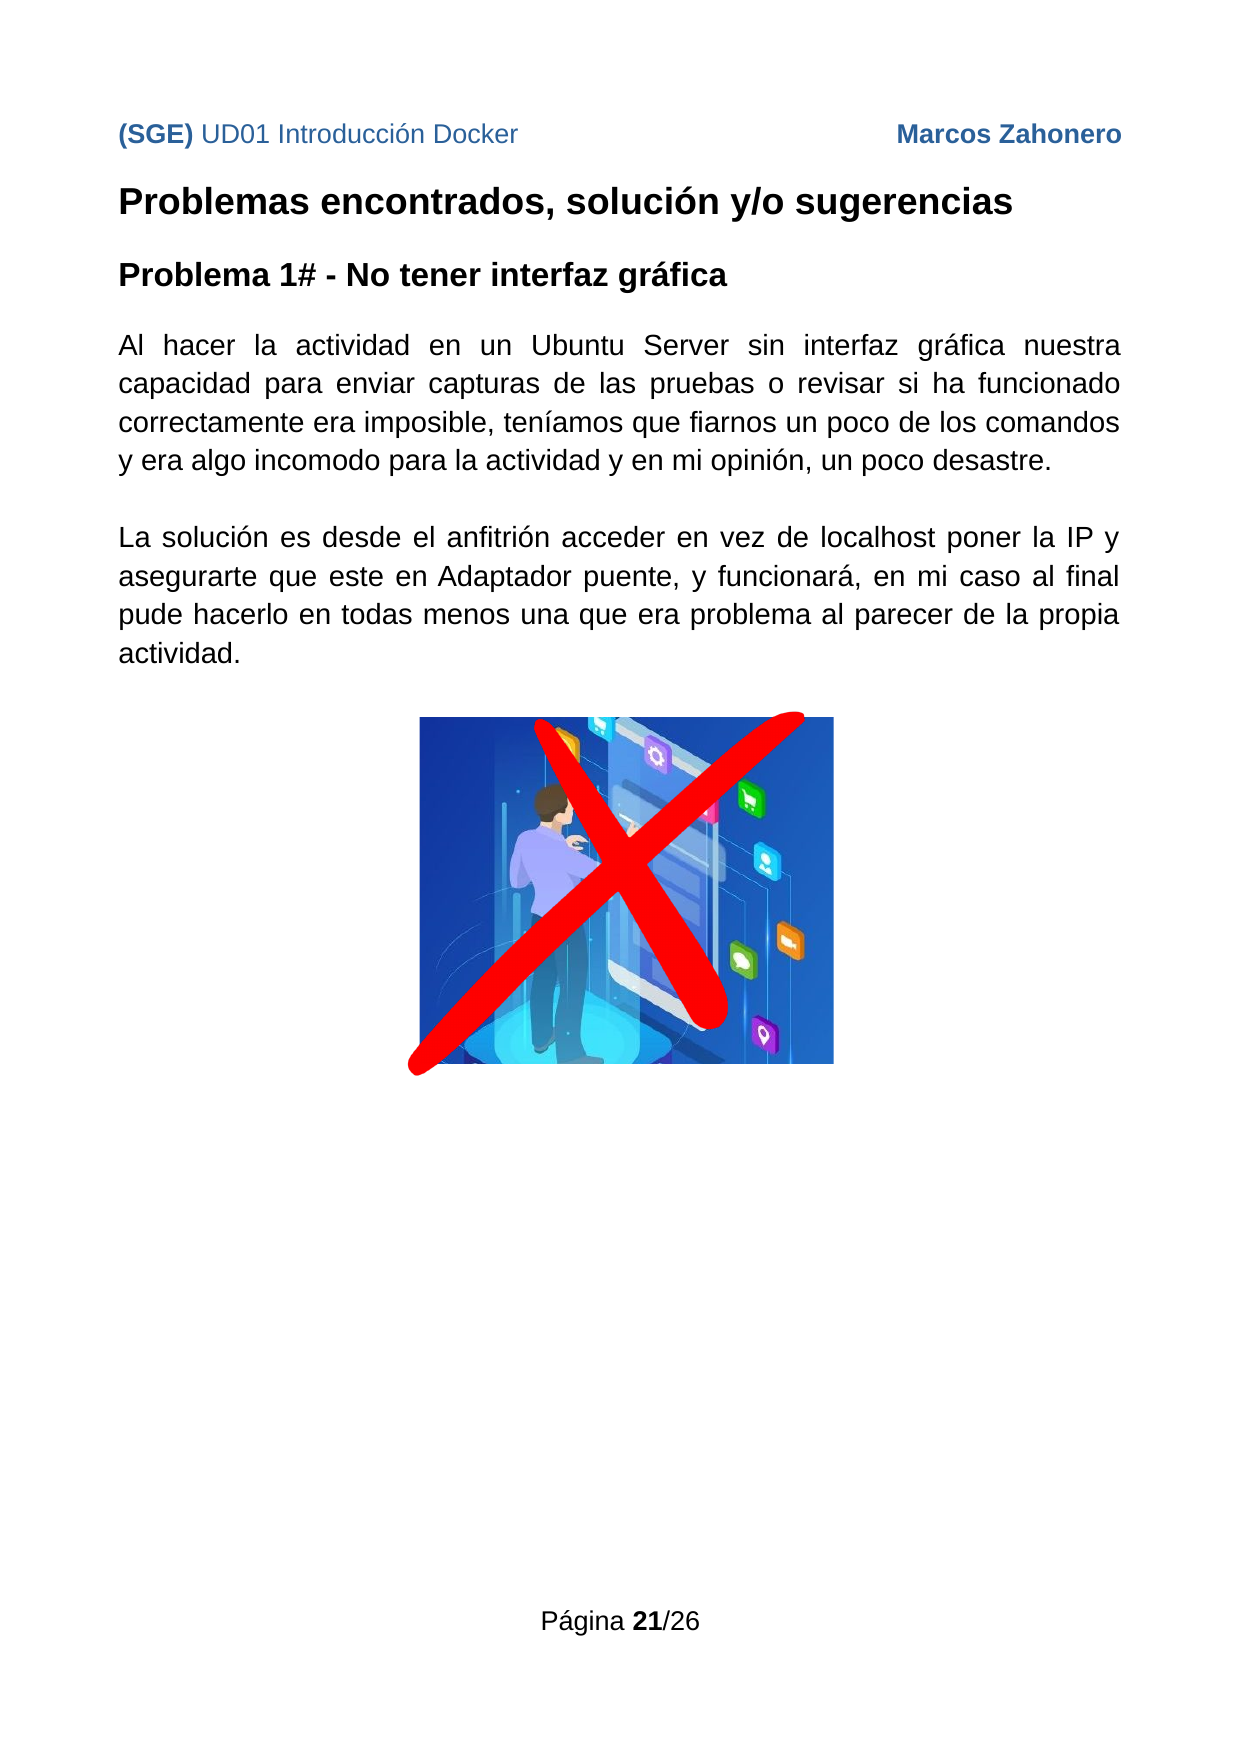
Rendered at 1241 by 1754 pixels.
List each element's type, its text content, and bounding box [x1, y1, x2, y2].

text Al hacer la actividad en un Ubuntu Server sin interfaz gráfica nuestra capacidad para enviar capturas de las pruebas o revisar si ha funcionado correctamente era imposible, teníamos que fiarnos un poco de los comandos y era algo incomodo para la actividad y en mi opinión, un poco desastre. [118, 327, 1122, 477]
subtitle Problemas encontrados, solución y/o sugerencias [118, 179, 1122, 222]
subtitle Problema 1# - No tener interfaz gráfica [118, 256, 1122, 294]
text La solución es desde el anfitrión acceder en vez de localhost poner la IP y asegurarte que este en Adaptador puente, y funcionará, en mi caso al final pude hacerlo en todas menos una que era problema al parecer de la propia actividad. [118, 520, 1122, 669]
picture [400, 687, 834, 1100]
